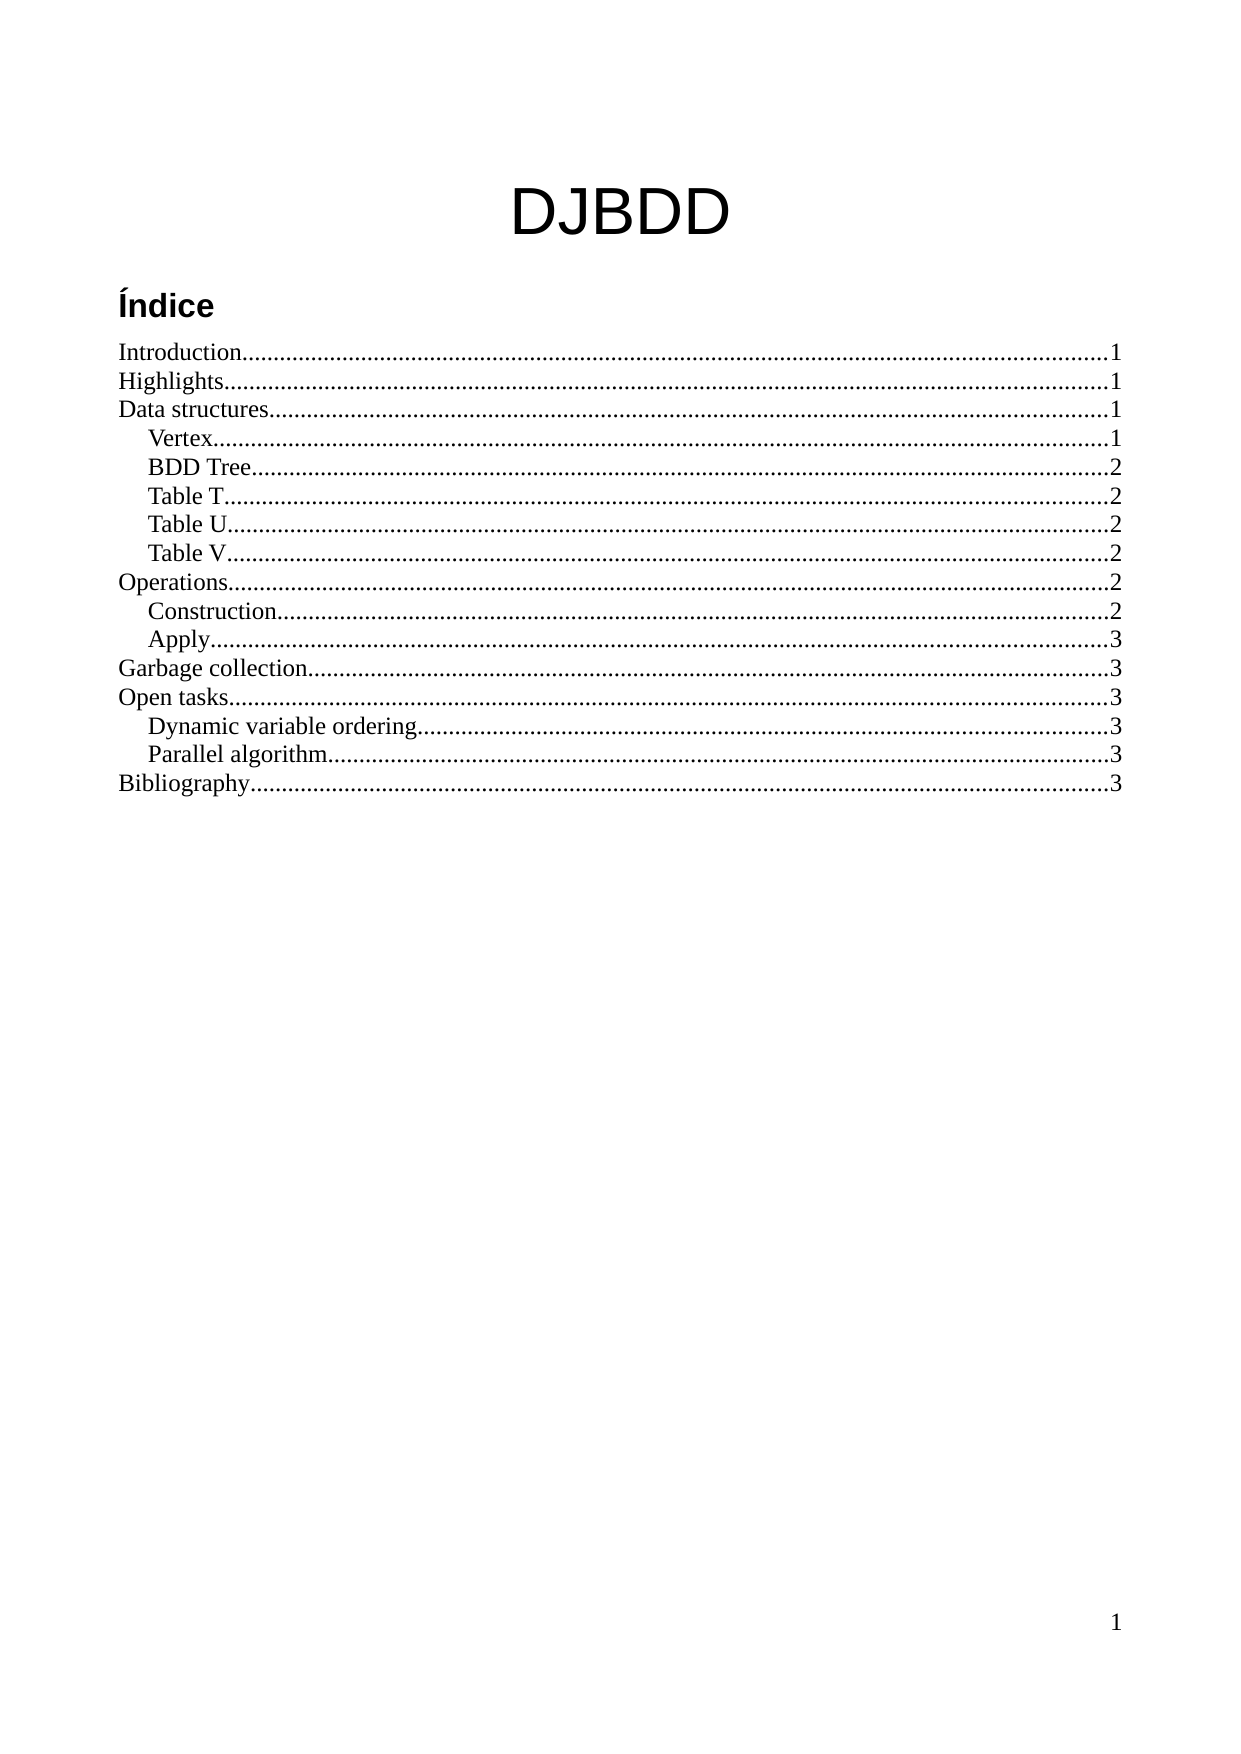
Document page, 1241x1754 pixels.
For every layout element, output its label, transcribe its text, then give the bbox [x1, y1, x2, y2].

text Table T 2 [148, 481, 1122, 509]
text Introduction 1 [118, 337, 1122, 366]
subtitle Índice [118, 286, 1122, 324]
text Data structures 1 [118, 394, 1122, 423]
text Vertex 1 [148, 423, 1122, 452]
text BDD Tree 2 [148, 452, 1122, 481]
text Operations 2 [118, 567, 1122, 596]
text Highlights 1 [118, 366, 1122, 394]
text Construction 2 [148, 596, 1122, 624]
text Bibliography 3 [118, 768, 1122, 797]
text Table V 2 [148, 538, 1122, 567]
text Open tasks 3 [118, 682, 1122, 711]
text Parallel algorithm 3 [148, 739, 1122, 768]
text Dynamic variable ordering 3 [148, 711, 1122, 739]
subtitle DJBDD [118, 172, 1122, 248]
text Table U 2 [148, 509, 1122, 538]
text Apply 3 [148, 624, 1122, 653]
text Garbage collection 3 [118, 653, 1122, 682]
